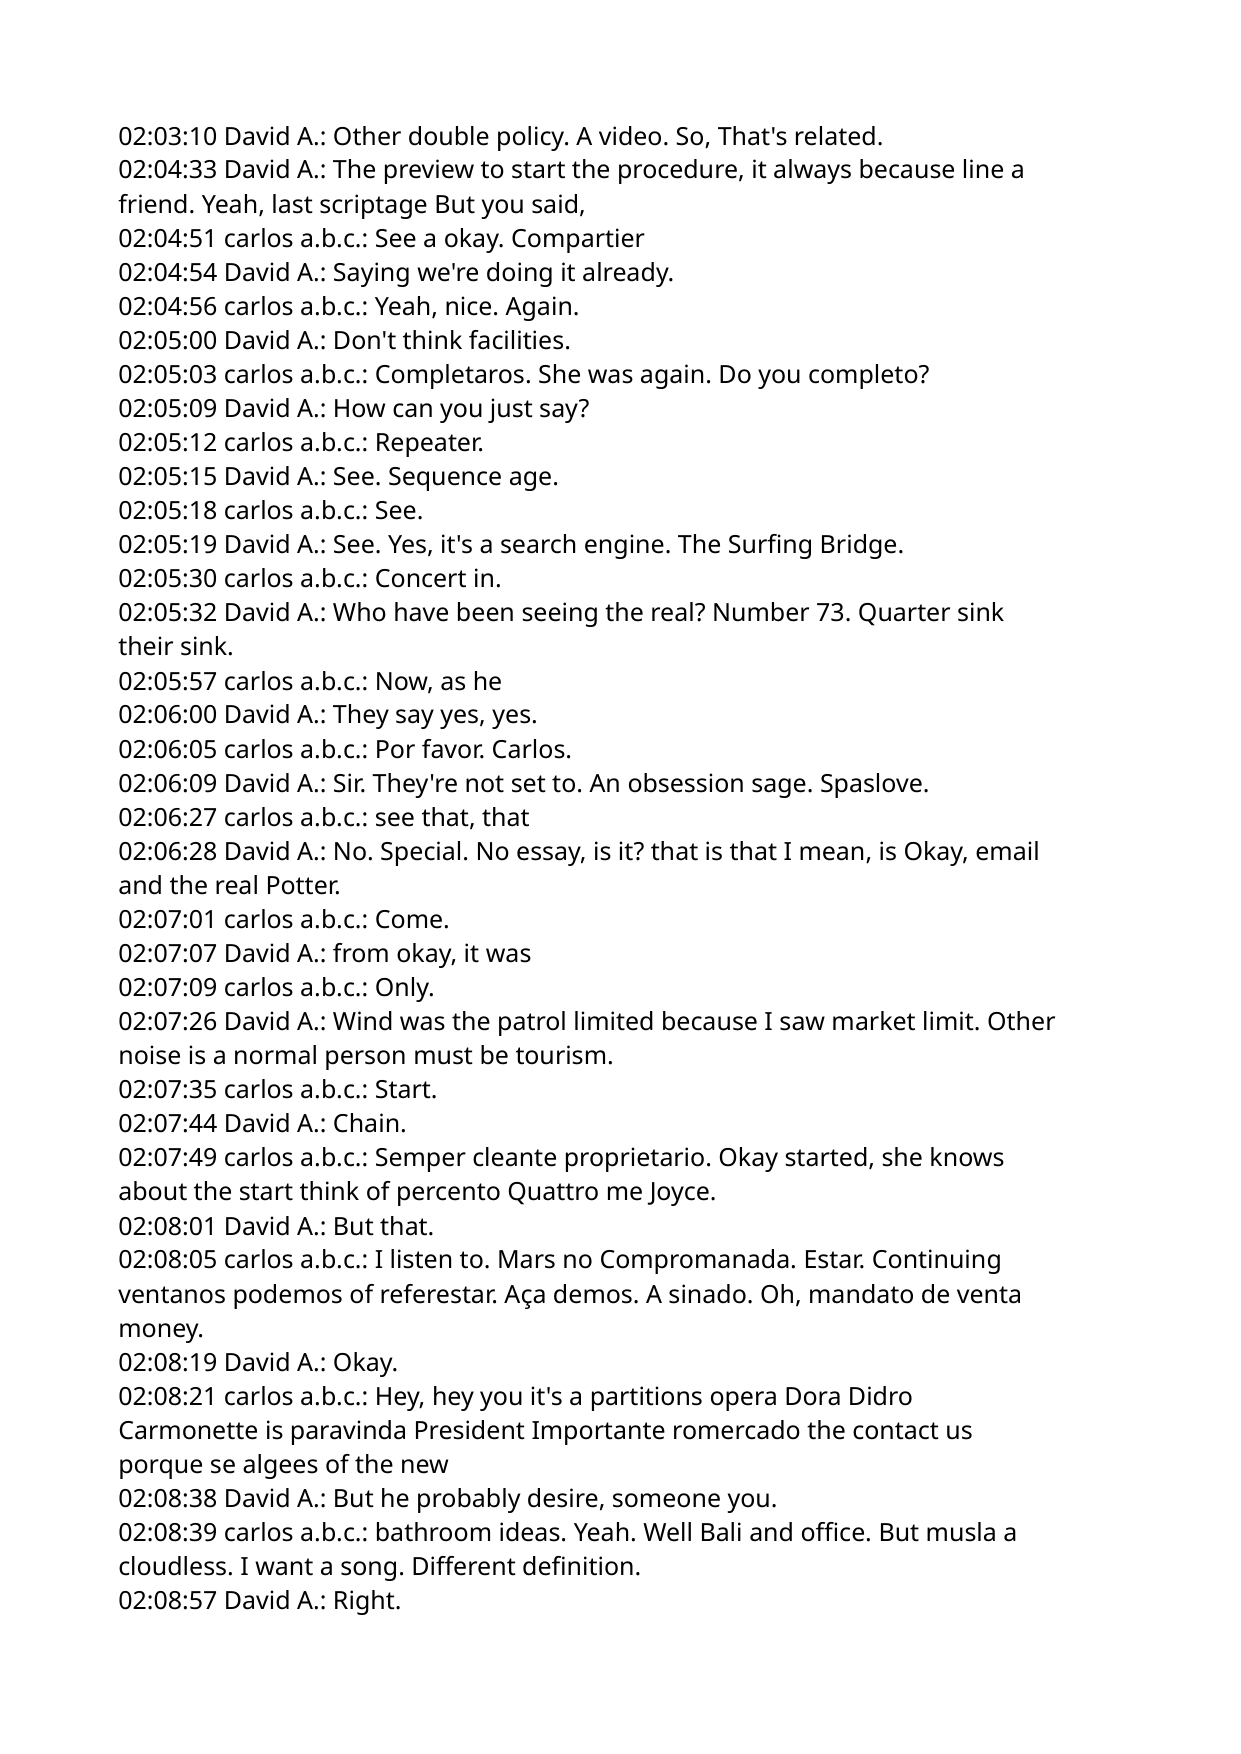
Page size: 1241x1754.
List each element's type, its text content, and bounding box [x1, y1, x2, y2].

table_cell 02:03:10 David A.: Other double policy. A video. So, That's related. 02:04:33 David A.: The preview to start the procedure, it always because line a friend. Yeah, last scriptage But you said, 02:04:51 carlos a.b.c.: See a okay. Compartier 02:04:54 David A.: Saying we're doing it already. 02:04:56 carlos a.b.c.: Yeah, nice. Again. 02:05:00 David A.: Don't think facilities. 02:05:03 carlos a.b.c.: Completaros. She was again. Do you completo? 02:05:09 David A.: How can you just say? 02:05:12 carlos a.b.c.: Repeater. 02:05:15 David A.: See. Sequence age. 02:05:18 carlos a.b.c.: See. 02:05:19 David A.: See. Yes, it's a search engine. The Surfing Bridge. 02:05:30 carlos a.b.c.: Concert in. 02:05:32 David A.: Who have been seeing the real? Number 73. Quarter sink their sink. 02:05:57 carlos a.b.c.: Now, as he 02:06:00 David A.: They say yes, yes. 02:06:05 carlos a.b.c.: Por favor. Carlos. 02:06:09 David A.: Sir. They're not set to. An obsession sage. Spaslove. 02:06:27 carlos a.b.c.: see that, that 02:06:28 David A.: No. Special. No essay, is it? that is that I mean, is Okay, email and the real Potter. 02:07:01 carlos a.b.c.: Come. 02:07:07 David A.: from okay, it was 02:07:09 carlos a.b.c.: Only. 02:07:26 David A.: Wind was the patrol limited because I saw market limit. Other noise is a normal person must be tourism. 02:07:35 carlos a.b.c.: Start. 02:07:44 David A.: Chain. 02:07:49 carlos a.b.c.: Semper cleante proprietario. Okay started, she knows about the start think of percento Quattro me Joyce. 02:08:01 David A.: But that. 02:08:05 carlos a.b.c.: I listen to. Mars no Compromanada. Estar. Continuing ventanos podemos of referestar. Aça demos. A sinado. Oh, mandato de venta money. 02:08:19 David A.: Okay. 02:08:21 carlos a.b.c.: Hey, hey you it's a partitions opera Dora Didro Carmonette is paravinda President Importante romercado the contact us porque se algees of the new 02:08:38 David A.: But he probably desire, someone you. 02:08:39 carlos a.b.c.: bathroom ideas. Yeah. Well Bali and office. But musla a cloudless. I want a song. Different definition. 02:08:57 David A.: Right. [118, 118, 1122, 1617]
